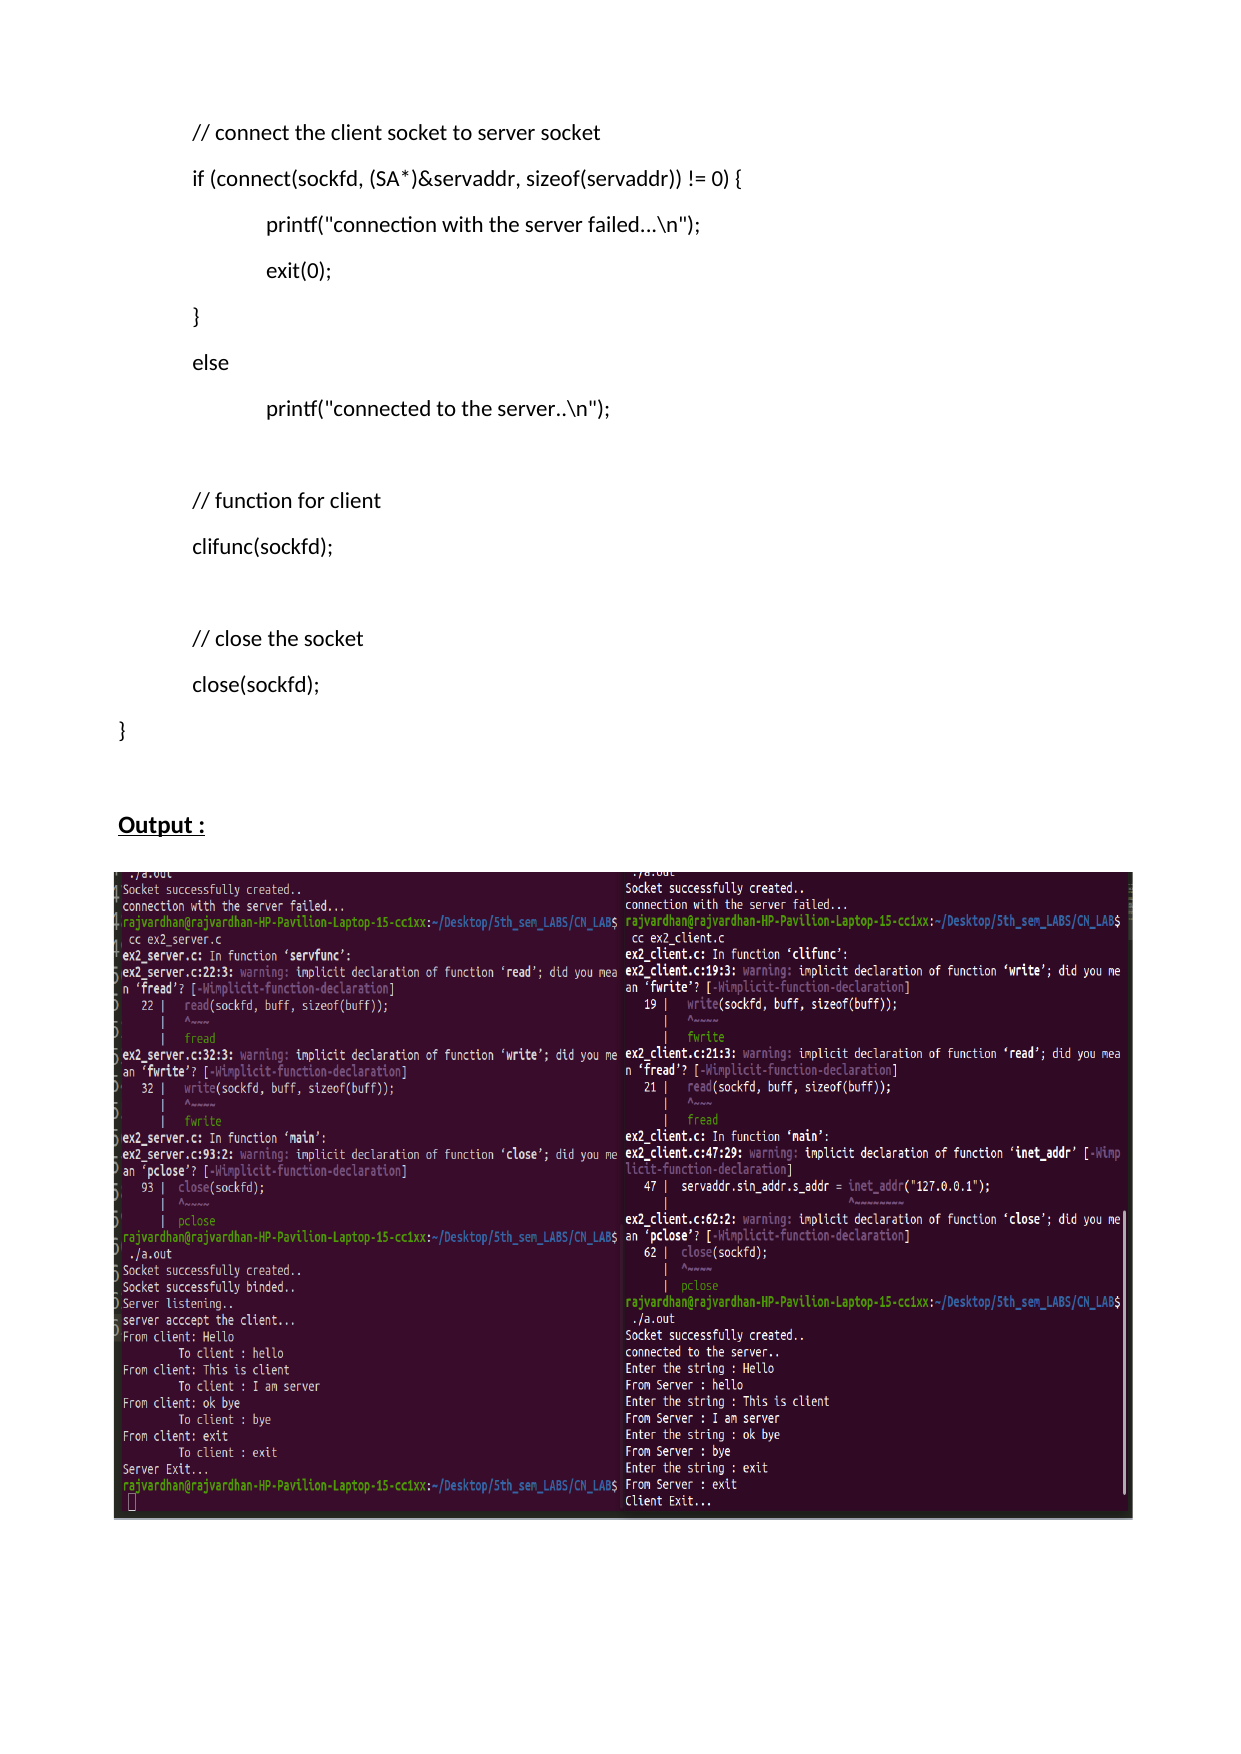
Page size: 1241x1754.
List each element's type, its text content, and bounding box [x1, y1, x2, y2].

text else [118, 348, 1122, 376]
text } [118, 302, 1122, 330]
text close(sockfd); [118, 671, 1122, 699]
text printf("connection with the server failed...\n"); [118, 210, 1122, 238]
text } [118, 717, 1122, 745]
picture [113, 872, 1133, 1520]
text // close the socket [118, 624, 1122, 653]
text // function for client [118, 486, 1122, 514]
text clifunc(sockfd); [118, 532, 1122, 561]
text if (connect(sockfd, (SA*)&servaddr, sizeof(servaddr)) != 0) { [118, 164, 1122, 192]
text exit(0); [118, 256, 1122, 284]
text // connect the client socket to server socket [118, 118, 1122, 146]
text printf("connected to the server..\n"); [118, 394, 1122, 422]
text Output : [118, 809, 1122, 839]
